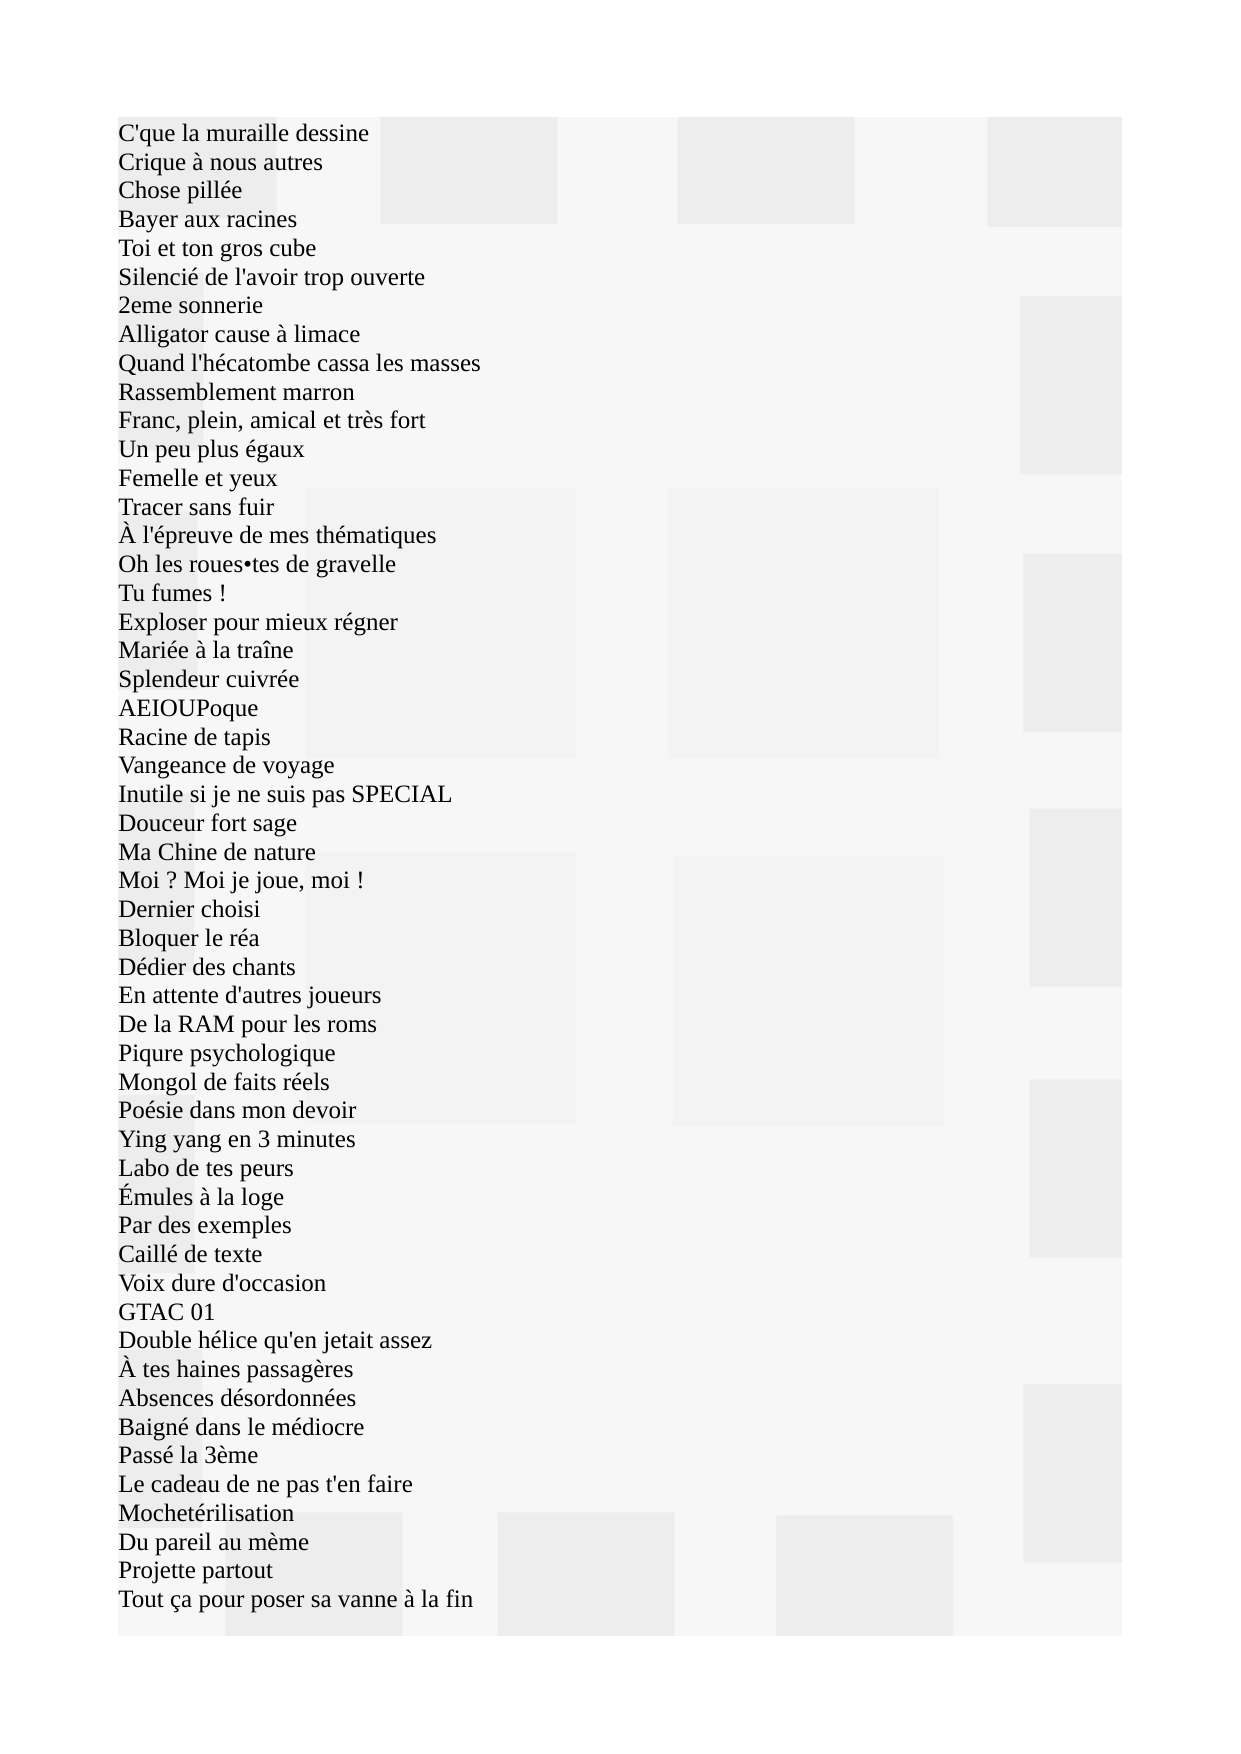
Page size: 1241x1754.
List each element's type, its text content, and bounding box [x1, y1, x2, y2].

text Franc, plein, amical et très fort [118, 406, 1122, 434]
text Douceur fort sage [118, 808, 1122, 837]
text À l'épreuve de mes thématiques [118, 521, 1122, 549]
text Ma Chine de nature [118, 837, 1122, 866]
text Splendeur cuivrée [118, 664, 1122, 693]
text Tu fumes ! [118, 578, 1122, 607]
text En attente d'autres joueurs [118, 981, 1122, 1009]
text Moi ? Moi je joue, moi ! [118, 866, 1122, 894]
text Dernier choisi [118, 894, 1122, 923]
text Racine de tapis [118, 722, 1122, 751]
text C'que la muraille dessine [118, 118, 1122, 147]
text Rassemblement marron [118, 377, 1122, 406]
text Mochetérilisation [118, 1498, 1122, 1527]
text Mariée à la traîne [118, 636, 1122, 664]
text GTAC 01 [118, 1297, 1122, 1326]
text 2eme sonnerie [118, 291, 1122, 319]
text Mongol de faits réels [118, 1067, 1122, 1096]
text Ying yang en 3 minutes [118, 1124, 1122, 1153]
text Tracer sans fuir [118, 492, 1122, 521]
text Absences désordonnées [118, 1383, 1122, 1412]
text De la RAM pour les roms [118, 1009, 1122, 1038]
text Dédier des chants [118, 952, 1122, 981]
text À tes haines passagères [118, 1354, 1122, 1383]
text Bayer aux racines [118, 204, 1122, 233]
text Tout ça pour poser sa vanne à la fin [118, 1584, 1122, 1613]
text Un peu plus égaux [118, 434, 1122, 463]
text Oh les roues•tes de gravelle [118, 549, 1122, 578]
text Crique à nous autres [118, 147, 1122, 176]
text Caillé de texte [118, 1239, 1122, 1268]
text Projette partout [118, 1556, 1122, 1584]
text Baigné dans le médiocre [118, 1412, 1122, 1441]
text Vangeance de voyage [118, 751, 1122, 779]
text Poésie dans mon devoir [118, 1096, 1122, 1124]
text Le cadeau de ne pas t'en faire [118, 1469, 1122, 1498]
text Voix dure d'occasion [118, 1268, 1122, 1297]
text Alligator cause à limace [118, 319, 1122, 348]
text Exploser pour mieux régner [118, 607, 1122, 636]
text AEIOUPoque [118, 693, 1122, 722]
text Émules à la loge [118, 1182, 1122, 1211]
text Silencié de l'avoir trop ouverte [118, 262, 1122, 291]
text Passé la 3ème [118, 1441, 1122, 1469]
text Inutile si je ne suis pas SPECIAL [118, 779, 1122, 808]
text Femelle et yeux [118, 463, 1122, 492]
text Piqure psychologique [118, 1038, 1122, 1067]
text Bloquer le réa [118, 923, 1122, 952]
text Labo de tes peurs [118, 1153, 1122, 1182]
text Double hélice qu'en jetait assez [118, 1326, 1122, 1354]
text Quand l'hécatombe cassa les masses [118, 348, 1122, 377]
text Toi et ton gros cube [118, 233, 1122, 262]
text Par des exemples [118, 1211, 1122, 1239]
text Du pareil au mème [118, 1527, 1122, 1556]
text Chose pillée [118, 176, 1122, 204]
